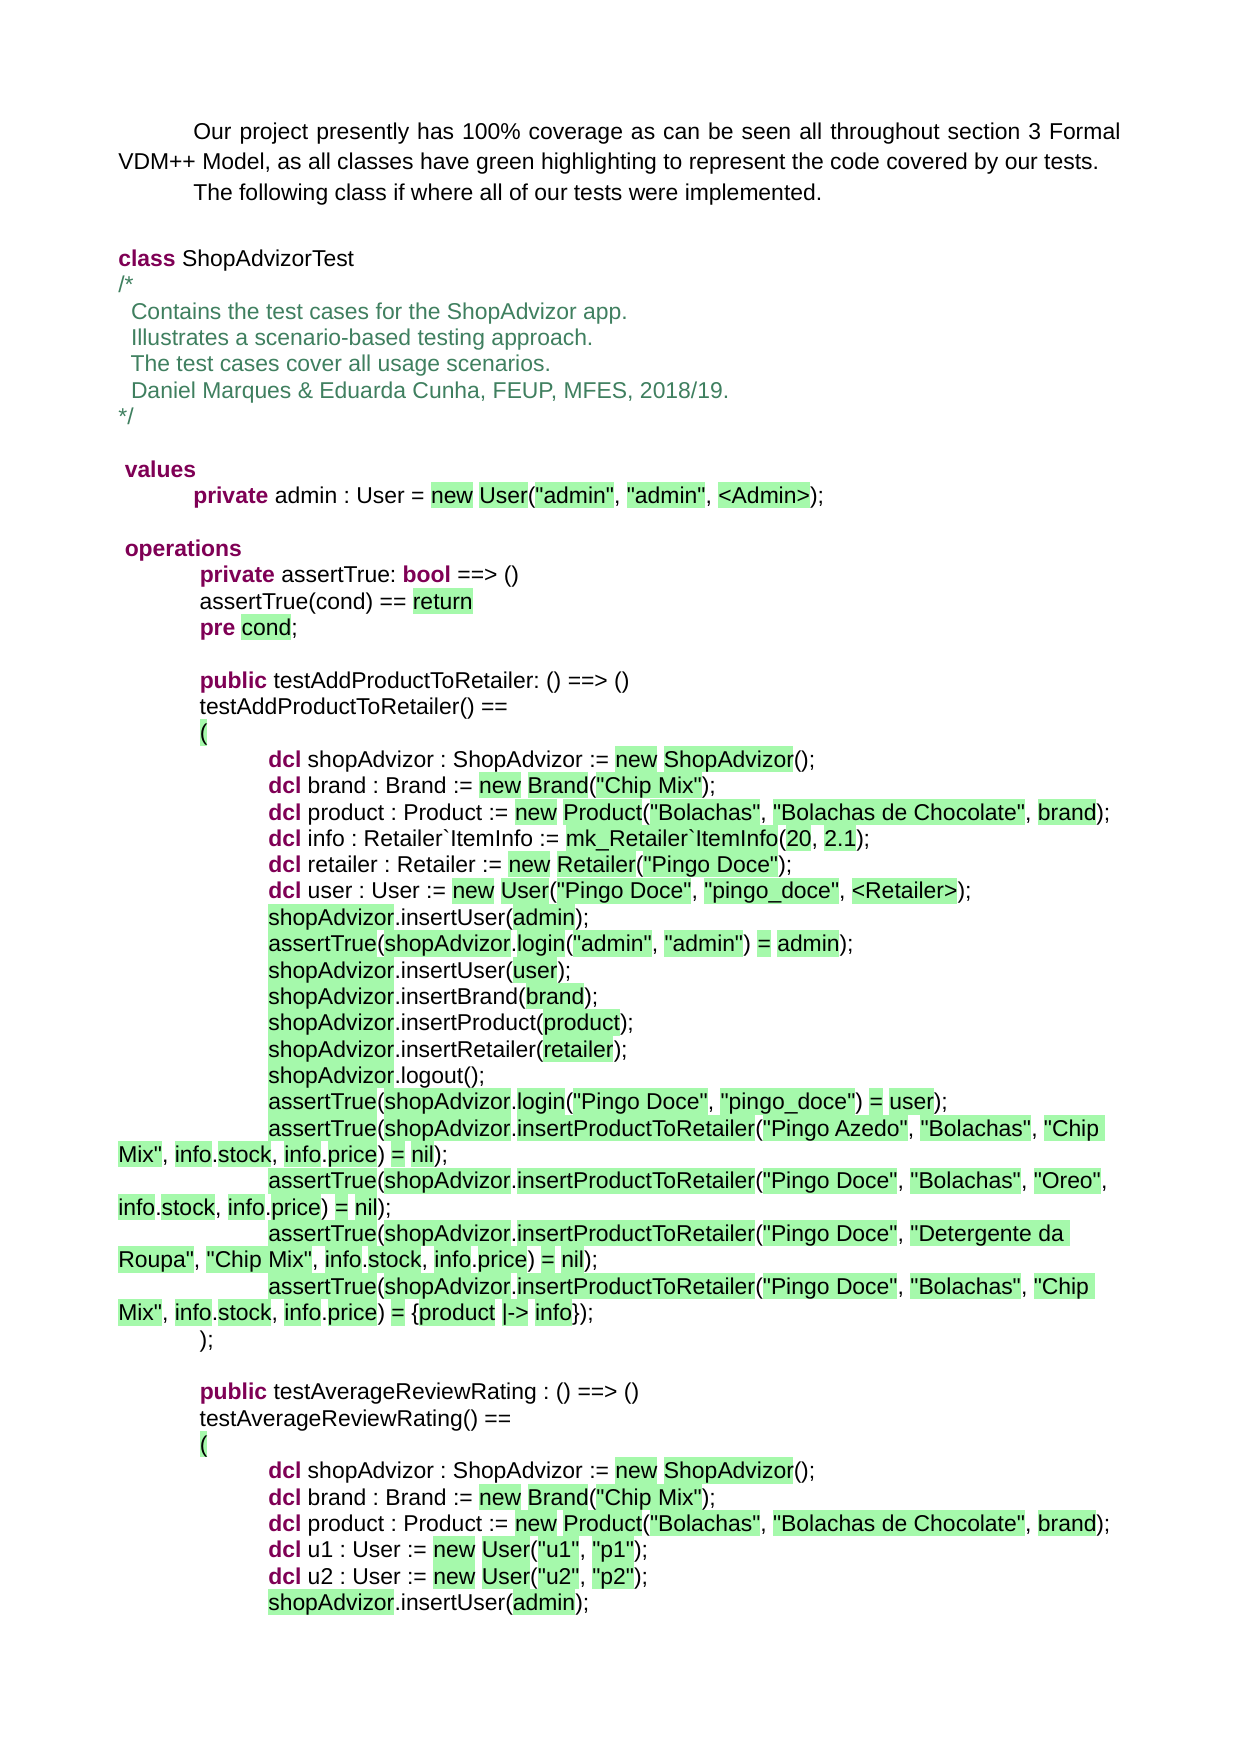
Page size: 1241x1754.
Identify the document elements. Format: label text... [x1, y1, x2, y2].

text shopAdvizor.insertBrand(brand); [118, 983, 1122, 1009]
text pre cond; [118, 614, 1122, 640]
text dcl product : Product := new Product("Bolachas", "Bolachas de Chocolate", brand); [118, 798, 1122, 825]
text The following class if where all of our tests were implemented. [118, 178, 1122, 205]
text assertTrue(shopAdvizor.login("Pingo Doce", "pingo_doce") = user); [118, 1088, 1122, 1115]
text dcl brand : Brand := new Brand("Chip Mix"); [118, 772, 1122, 798]
text shopAdvizor.insertProduct(product); [118, 1009, 1122, 1036]
text dcl u1 : User := new User("u1", "p1"); [118, 1536, 1122, 1563]
text class ShopAdvizorTest [118, 245, 1122, 271]
text /* [118, 271, 1122, 298]
text testAverageReviewRating() == [118, 1404, 1122, 1431]
text dcl shopAdvizor : ShopAdvizor := new ShopAdvizor(); [118, 1457, 1122, 1484]
text dcl brand : Brand := new Brand("Chip Mix"); [118, 1484, 1122, 1510]
text The test cases cover all usage scenarios. [118, 350, 1122, 377]
text Our project presently has 100% coverage as can be seen all throughout section 3 Formal VDM++ Model, as all classes have green highlighting to represent the code covered by our tests. [118, 118, 1122, 175]
text dcl user : User := new User("Pingo Doce", "pingo_doce", <Retailer>); [118, 877, 1122, 904]
text dcl u2 : User := new User("u2", "p2"); [118, 1563, 1122, 1589]
text public testAverageReviewRating : () ==> () [118, 1378, 1122, 1404]
text dcl product : Product := new Product("Bolachas", "Bolachas de Chocolate", brand); [118, 1510, 1122, 1536]
text */ [118, 403, 1122, 429]
text values [118, 456, 1122, 482]
text ( [118, 1431, 1122, 1457]
text private assertTrue: bool ==> () [118, 561, 1122, 588]
text shopAdvizor.insertUser(admin); [118, 904, 1122, 930]
text Contains the test cases for the ShopAdvizor app. [118, 298, 1122, 324]
text assertTrue(shopAdvizor.insertProductToRetailer("Pingo Doce", "Bolachas", "Chip Mix", info.stock, info.price) = {product |-> info}); [118, 1273, 1122, 1326]
text public testAddProductToRetailer: () ==> () [118, 667, 1122, 693]
text Daniel Marques & Eduarda Cunha, FEUP, MFES, 2018/19. [118, 377, 1122, 403]
text assertTrue(shopAdvizor.login("admin", "admin") = admin); [118, 930, 1122, 957]
text assertTrue(shopAdvizor.insertProductToRetailer("Pingo Azedo", "Bolachas", "Chip Mix", info.stock, info.price) = nil); [118, 1115, 1122, 1167]
text dcl retailer : Retailer := new Retailer("Pingo Doce"); [118, 851, 1122, 877]
text private admin : User = new User("admin", "admin", <Admin>); [118, 482, 1122, 508]
text dcl shopAdvizor : ShopAdvizor := new ShopAdvizor(); [118, 746, 1122, 772]
text shopAdvizor.insertRetailer(retailer); [118, 1036, 1122, 1062]
text assertTrue(shopAdvizor.insertProductToRetailer("Pingo Doce", "Detergente da Roupa", "Chip Mix", info.stock, info.price) = nil); [118, 1220, 1122, 1273]
text shopAdvizor.insertUser(user); [118, 957, 1122, 983]
text assertTrue(cond) == return [118, 588, 1122, 614]
text shopAdvizor.insertUser(admin); [118, 1589, 1122, 1615]
text operations [118, 535, 1122, 561]
text dcl info : Retailer`ItemInfo := mk_Retailer`ItemInfo(20, 2.1); [118, 825, 1122, 851]
text ); [118, 1326, 1122, 1352]
text ( [118, 719, 1122, 746]
text testAddProductToRetailer() == [118, 693, 1122, 719]
text Illustrates a scenario-based testing approach. [118, 324, 1122, 350]
text shopAdvizor.logout(); [118, 1062, 1122, 1088]
text assertTrue(shopAdvizor.insertProductToRetailer("Pingo Doce", "Bolachas", "Oreo", info.stock, info.price) = nil); [118, 1167, 1122, 1220]
